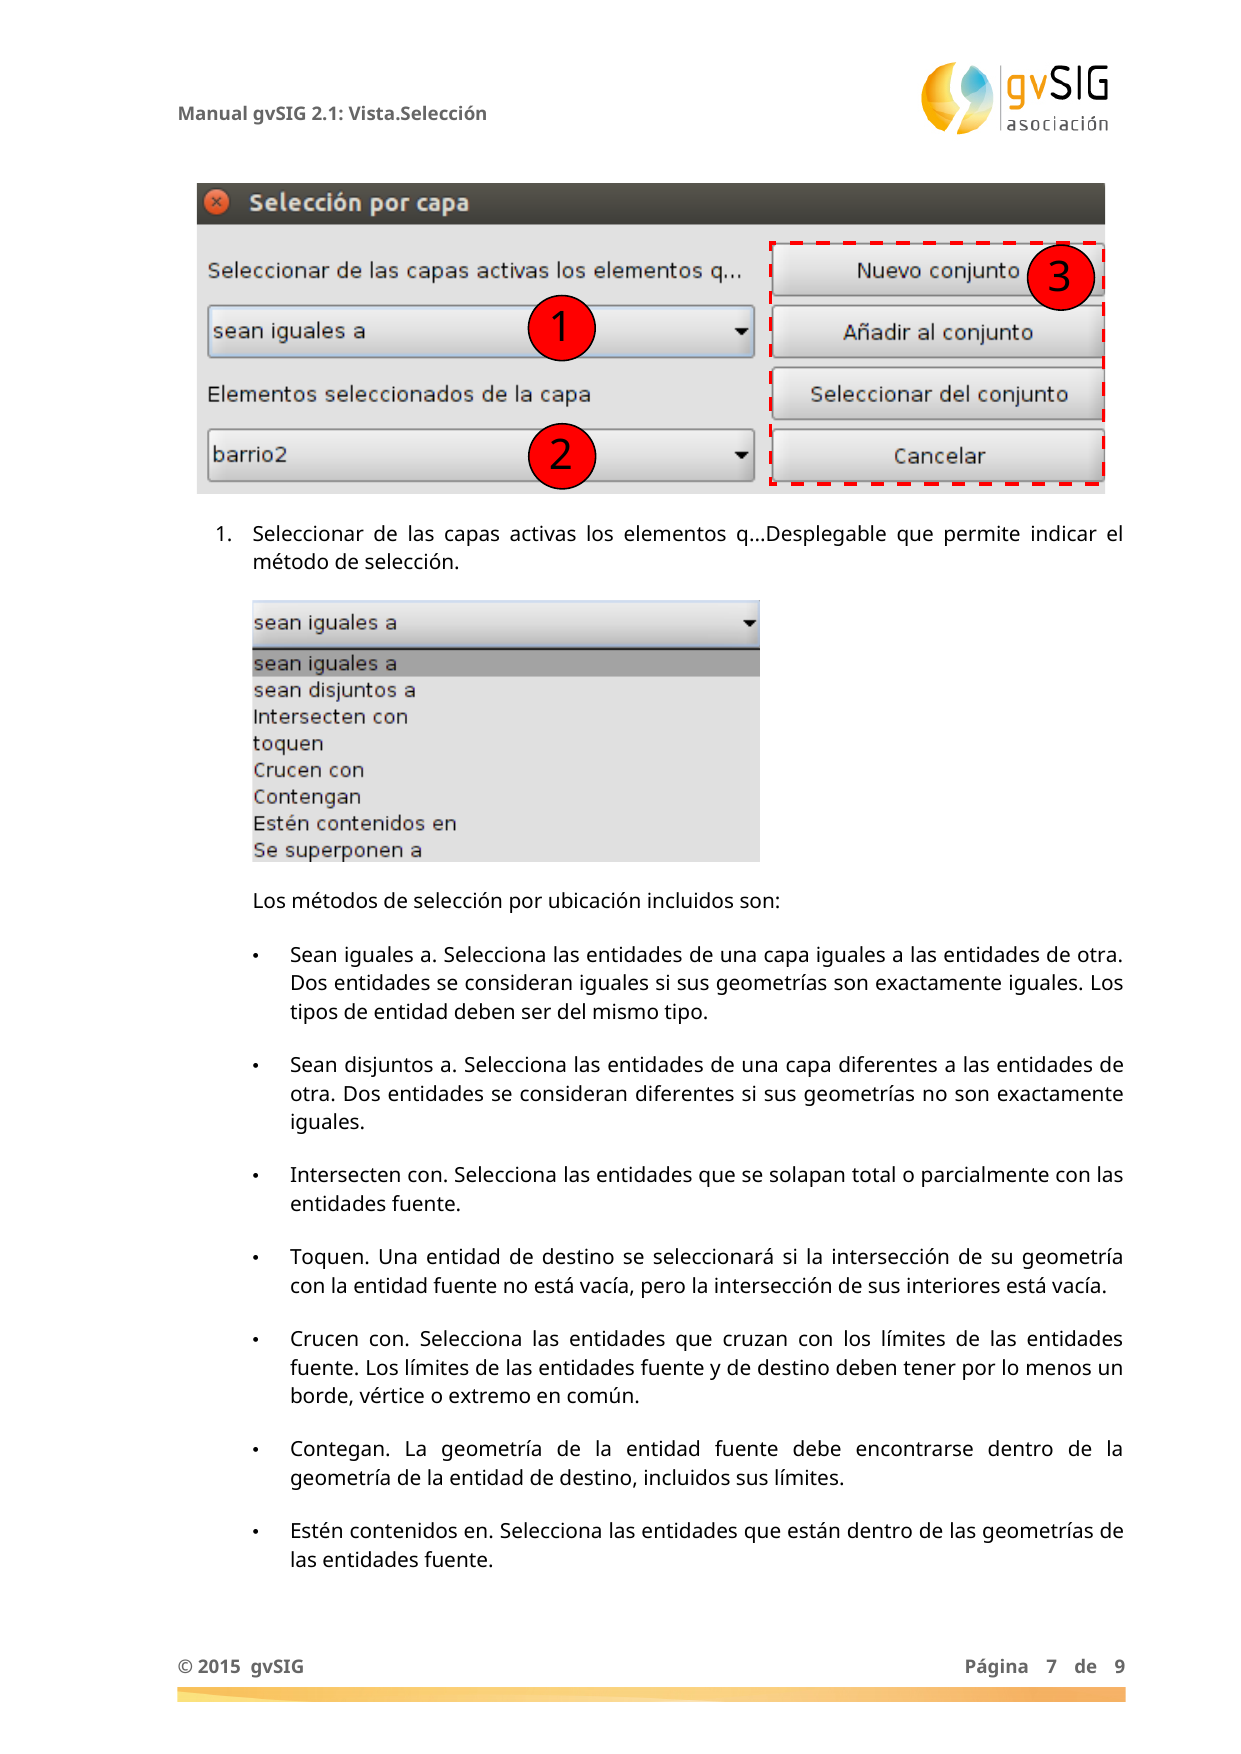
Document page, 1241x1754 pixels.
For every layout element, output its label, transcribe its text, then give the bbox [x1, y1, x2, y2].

list Seleccionar de las capas activas los elementos q...Desplegable que permite indicar el método de selección. [215, 519, 1125, 576]
list Sean iguales a. Selecciona las entidades de una capa iguales a las entidades de otra. Dos entidades se consideran iguales si sus geometrías son exactamente iguales. Los tipos de entidad deben ser del mismo tipo. [252, 940, 1125, 1025]
picture [252, 600, 760, 862]
picture [177, 1687, 1126, 1702]
picture [902, 47, 1122, 148]
list Crucen con. Selecciona las entidades que cruzan con los límites de las entidades fuente. Los límites de las entidades fuente y de destino deben tener por lo menos un borde, vértice o extremo en común. [252, 1324, 1125, 1409]
list Los métodos de selección por ubicación incluidos son: [215, 886, 1125, 915]
list Intersecten con. Selecciona las entidades que se solapan total o parcialmente con las entidades fuente. [252, 1161, 1125, 1217]
list Estén contenidos en. Selecciona las entidades que están dentro de las geometrías de las entidades fuente. [252, 1516, 1125, 1573]
list Sean disjuntos a. Selecciona las entidades de una capa diferentes a las entidades de otra. Dos entidades se consideran diferentes si sus geometrías no son exactamente iguales. [252, 1050, 1125, 1136]
list Contegan. La geometría de la entidad fuente debe encontrarse dentro de la geometría de la entidad de destino, incluidos sus límites. [252, 1434, 1125, 1491]
list Toquen. Una entidad de destino se seleccionará si la intersección de su geometría con la entidad fuente no está vacía, pero la intersección de sus interiores está vacía. [252, 1242, 1125, 1299]
